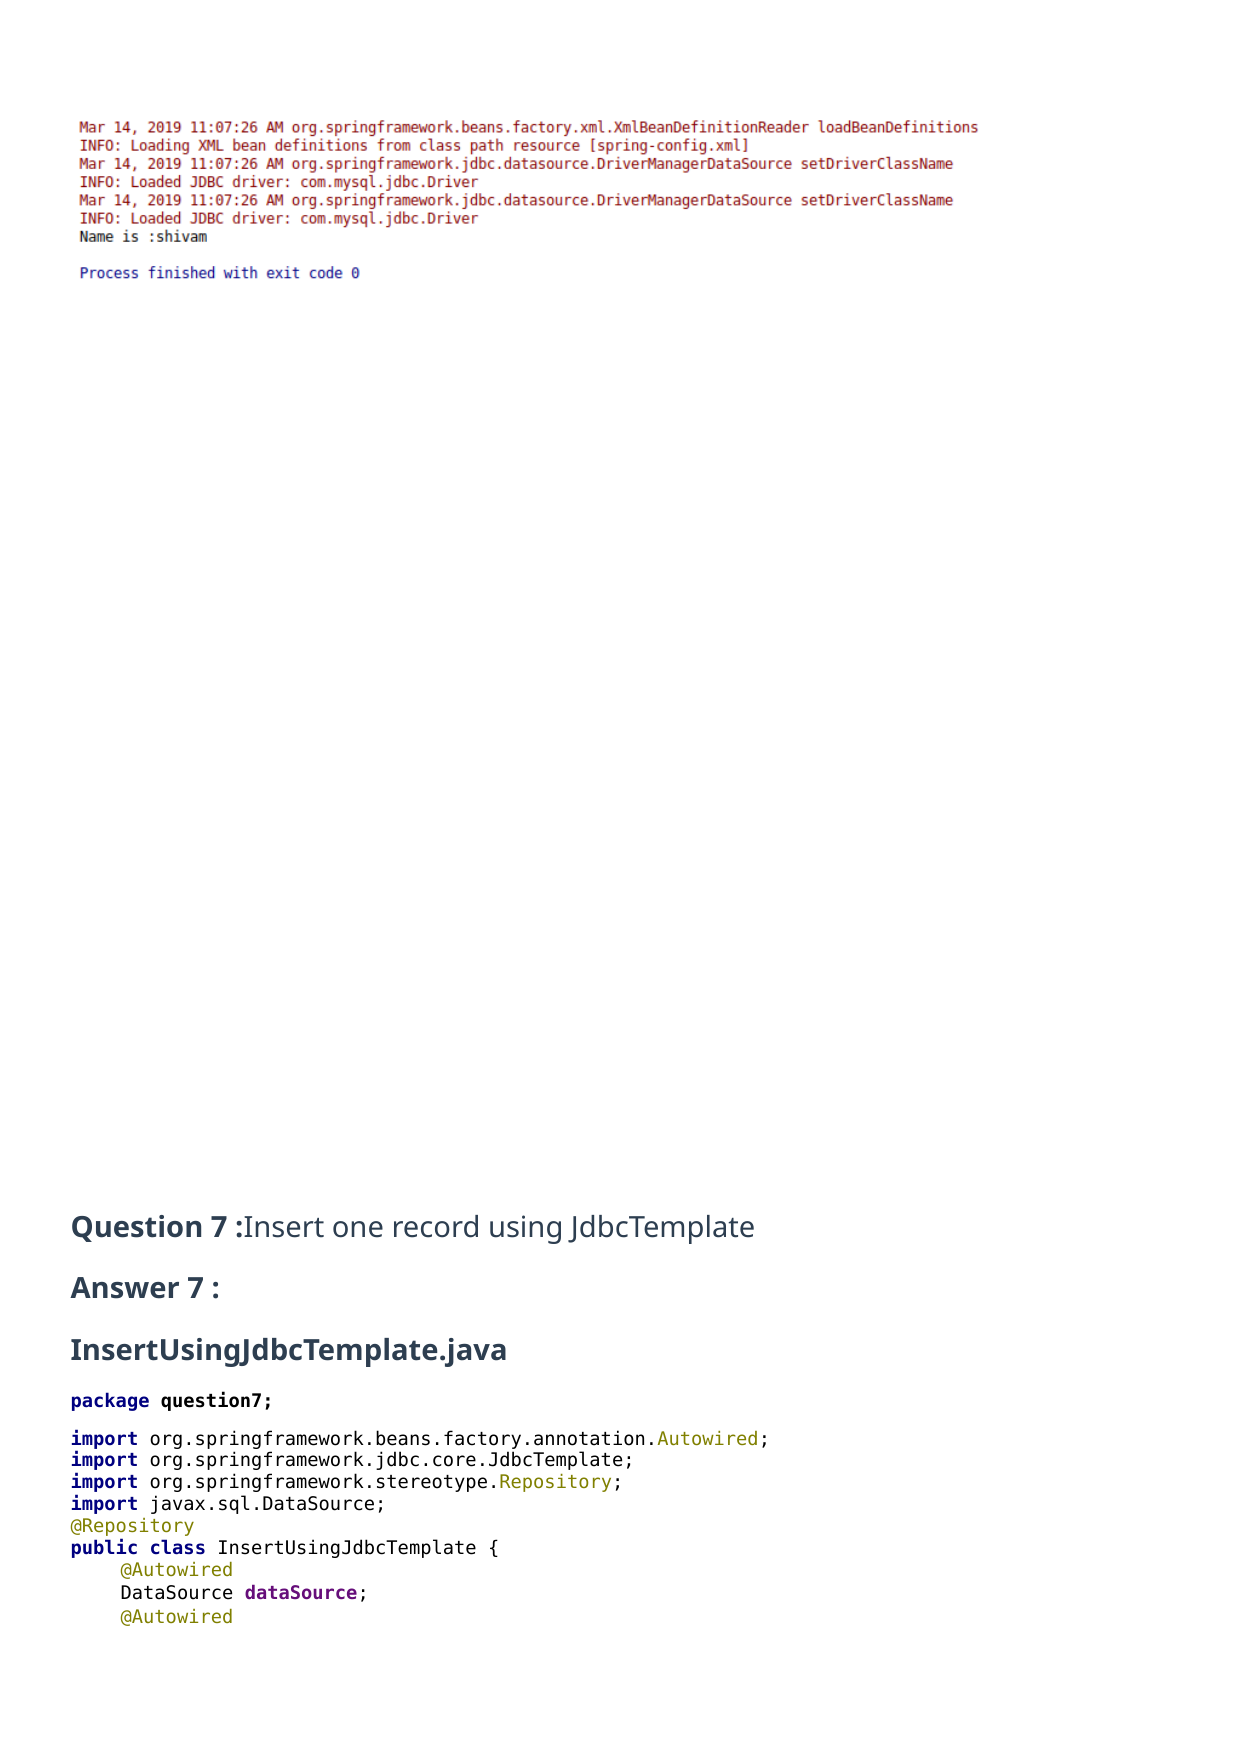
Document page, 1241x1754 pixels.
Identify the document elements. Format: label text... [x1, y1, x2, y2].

text Answer 7 : [70, 1267, 1181, 1307]
picture [70, 118, 1181, 282]
text Question 7 :Insert one record using JdbcTemplate [70, 1206, 1181, 1246]
text InsertUsingJdbcTemplate.java [70, 1329, 1181, 1368]
text import org.springframework.stereotype.Repository; [70, 1471, 1181, 1493]
text public class InsertUsingJdbcTemplate { [70, 1537, 1181, 1559]
text package question7; [70, 1390, 1181, 1412]
text @Autowired [70, 1559, 1181, 1582]
text @Repository [70, 1515, 1181, 1537]
text import org.springframework.jdbc.core.JdbcTemplate; [70, 1449, 1181, 1471]
text DataSource dataSource; [70, 1582, 1181, 1606]
text @Autowired [70, 1606, 1181, 1630]
text import javax.sql.DataSource; [70, 1493, 1181, 1515]
text import org.springframework.beans.factory.annotation.Autowired; [70, 1427, 1181, 1449]
